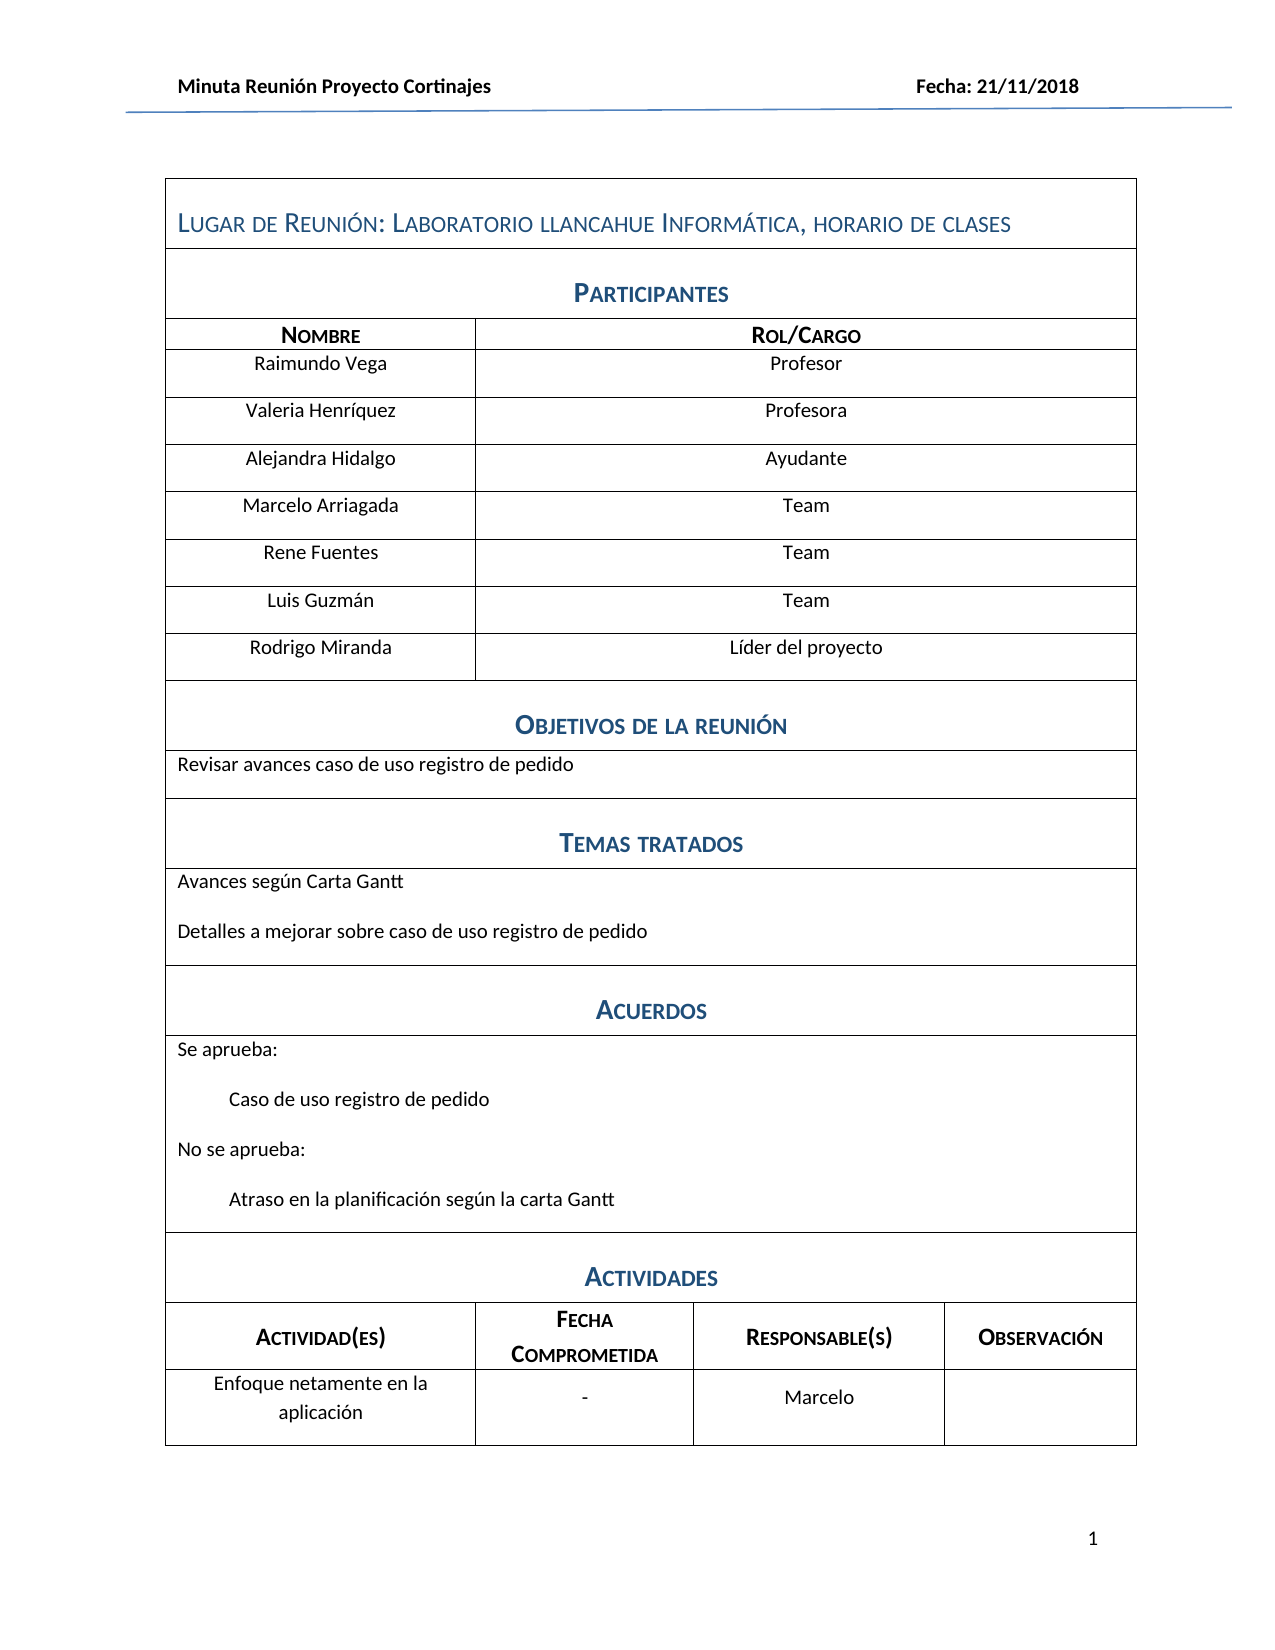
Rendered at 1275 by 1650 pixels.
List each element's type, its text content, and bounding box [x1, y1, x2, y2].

table_cell Responsable(s) [694, 1303, 944, 1369]
table_cell Alejandra Hidalgo [166, 445, 475, 491]
table_cell Nombre [166, 319, 475, 349]
table_cell Team [476, 540, 1136, 586]
table_cell Rol/Cargo [476, 319, 1136, 349]
table_cell Marcelo [694, 1370, 944, 1445]
table_cell Rene Fuentes [166, 540, 475, 586]
table_cell Valeria Henríquez [166, 398, 475, 444]
table_cell Team [476, 492, 1136, 538]
table_cell - [476, 1370, 693, 1445]
table_cell Revisar avances caso de uso registro de pedido [166, 751, 1136, 798]
table_cell Team [476, 587, 1136, 633]
table_cell Actividades [166, 1233, 1136, 1302]
table_cell Observación [945, 1303, 1136, 1369]
table_cell Acuerdos [166, 966, 1136, 1035]
table_cell Enfoque netamente en la aplicación [166, 1370, 475, 1445]
table_cell Fecha Comprometida [476, 1303, 693, 1369]
table_cell Objetivos de la reunión [166, 681, 1136, 750]
table_cell Líder del proyecto [476, 634, 1136, 680]
table_cell Temas tratados [166, 799, 1136, 868]
table_cell Avances según Carta Gantt Detalles a mejorar sobre caso de uso registro de pedido [166, 869, 1136, 965]
table_cell Luis Guzmán [166, 587, 475, 633]
table_cell [945, 1370, 1136, 1445]
table_cell Se aprueba: Caso de uso registro de pedido No se aprueba: Atraso en la planificación según la carta Gantt [166, 1036, 1136, 1232]
table_cell Rodrigo Miranda [166, 634, 475, 680]
table_cell Raimundo Vega [166, 350, 475, 397]
table_cell Actividad(es) [166, 1303, 475, 1369]
table_cell Ayudante [476, 445, 1136, 491]
table_cell Profesor [476, 350, 1136, 397]
table_cell Profesora [476, 398, 1136, 444]
table_header Lugar de Reunión: Laboratorio llancahue Informática, horario de clases [166, 179, 1136, 248]
table_cell Marcelo Arriagada [166, 492, 475, 538]
table_cell Participantes [166, 249, 1136, 318]
